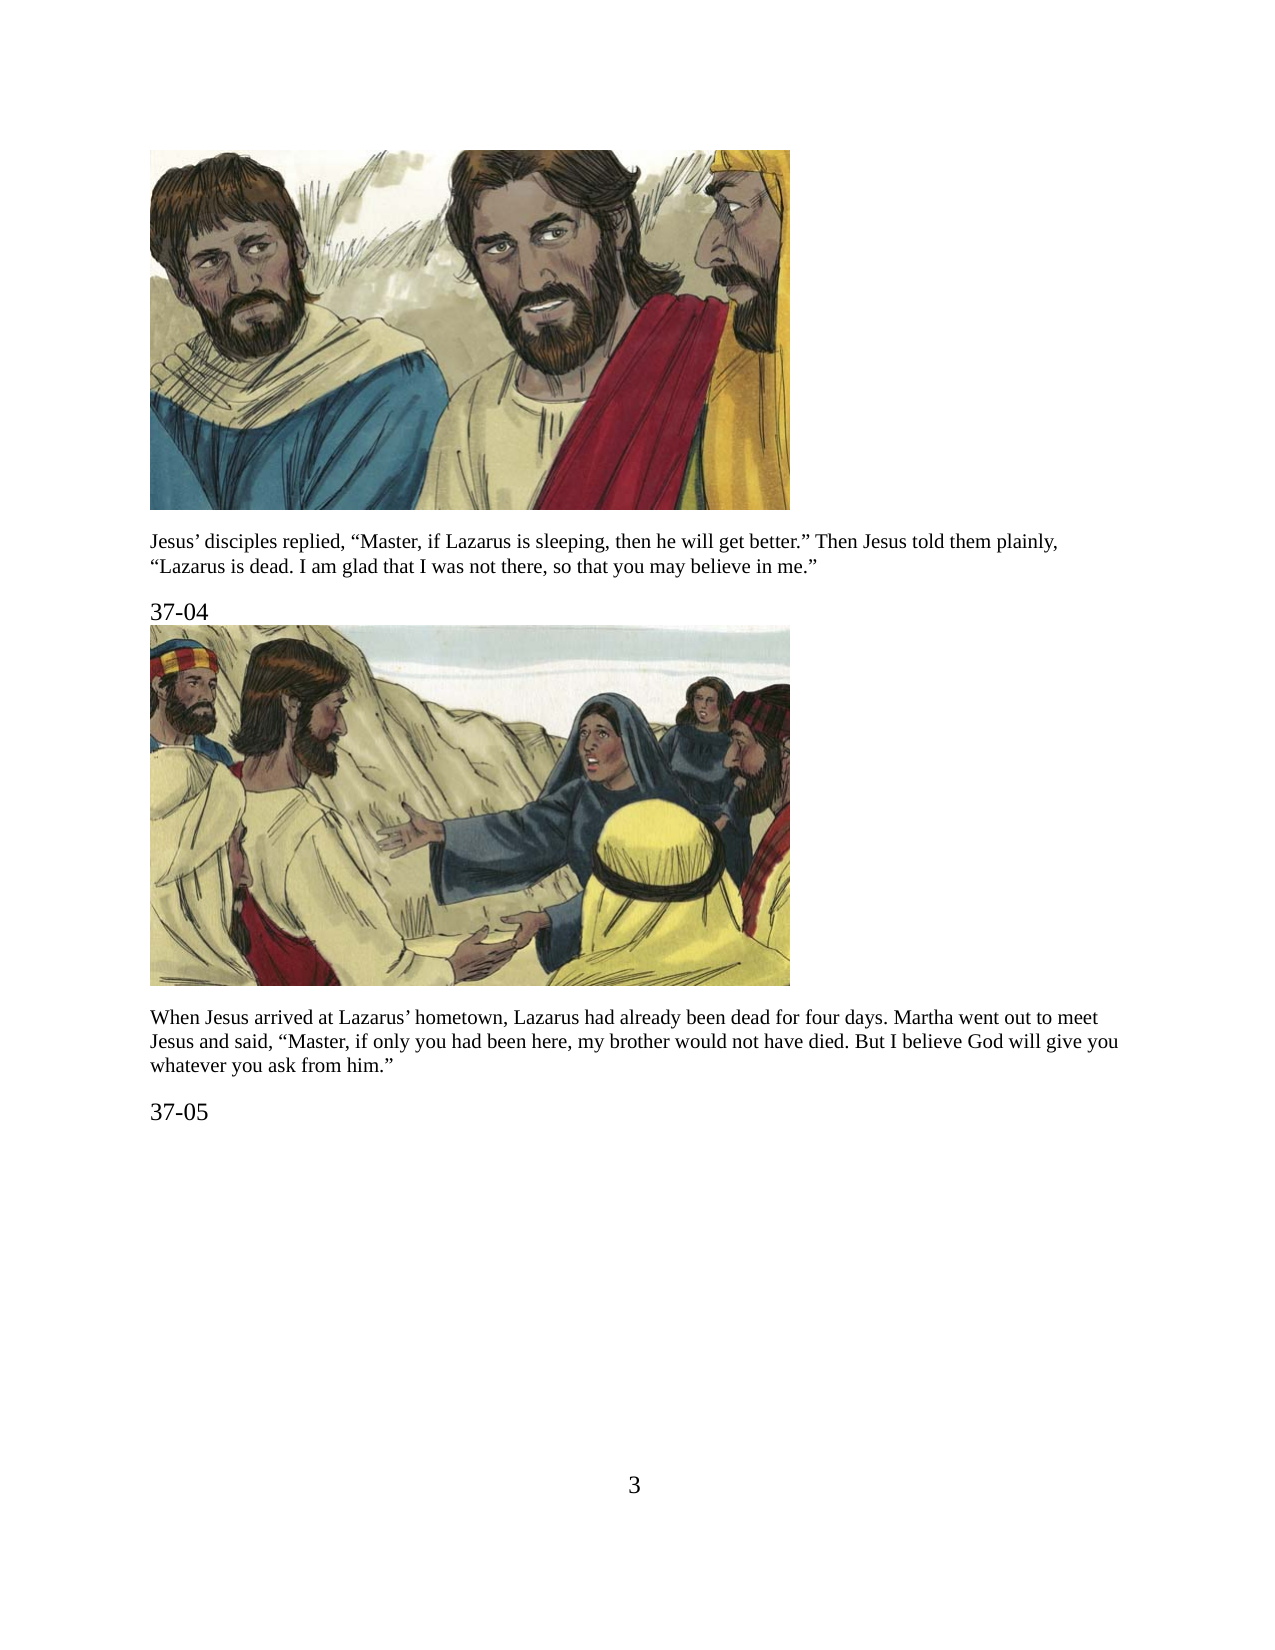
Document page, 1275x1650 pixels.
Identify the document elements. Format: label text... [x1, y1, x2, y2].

text Jesus’ disciples replied, “Master, if Lazarus is sleeping, then he will get better.” Then Jesus told them plainly, “Lazarus is dead. I am glad that I was not there, so that you may believe in me.” [150, 529, 1125, 578]
picture [150, 150, 790, 510]
subtitle 37-05 [150, 1097, 1125, 1126]
text When Jesus arrived at Lazarus’ hometown, Lazarus had already been dead for four days. Martha went out to meet Jesus and said, “Master, if only you had been here, my brother would not have died. But I believe God will give you whatever you ask from him.” [150, 1005, 1125, 1077]
subtitle 37-04 [150, 597, 1125, 626]
picture [150, 625, 790, 986]
